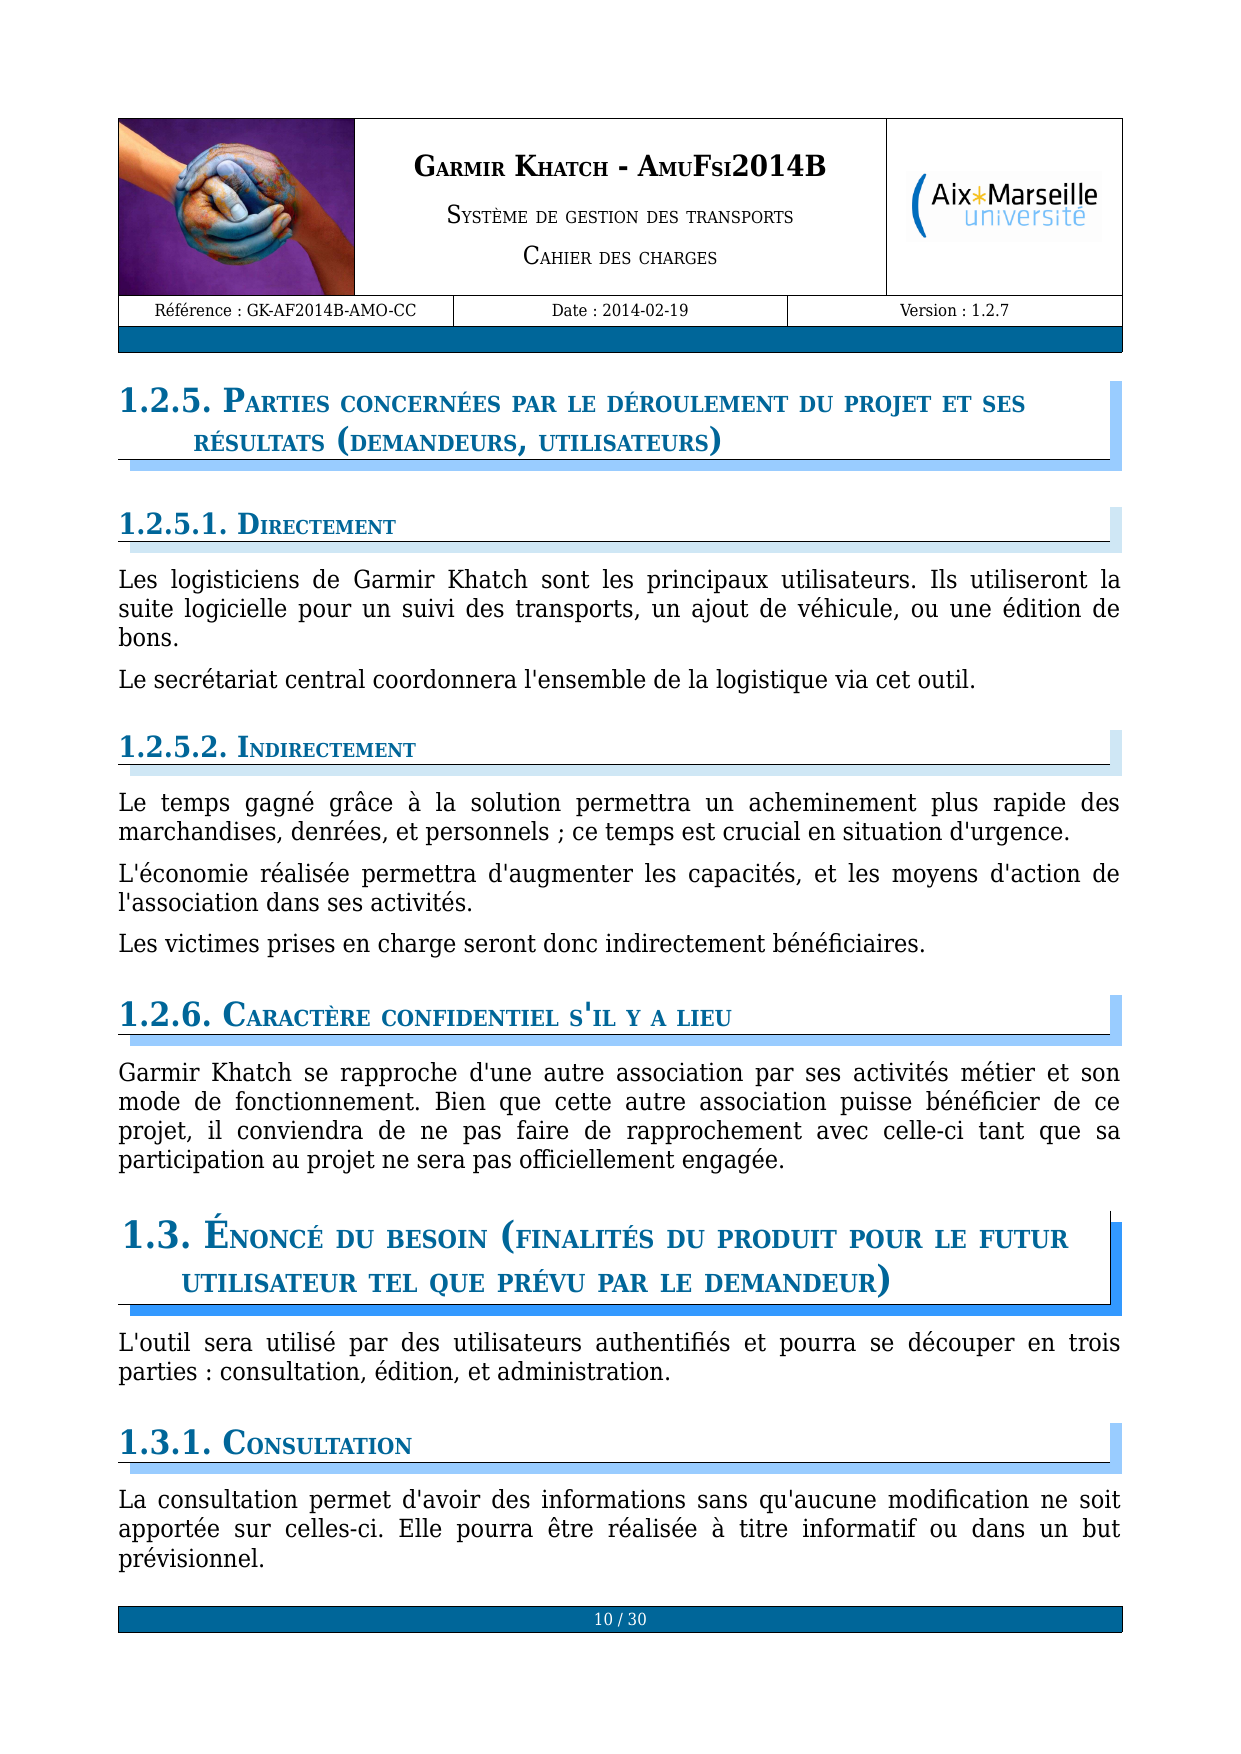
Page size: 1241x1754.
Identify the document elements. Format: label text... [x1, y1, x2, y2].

subtitle Caractère confidentiel s'il y a lieu [118, 995, 1110, 1034]
text Garmir Khatch se rapproche d'une autre association par ses activités métier et son mode de fonctionnement. Bien que cette autre association puisse bénéficier de ce projet, il conviendra de ne pas faire de rapprochement avec celle-ci tant que sa participation au projet ne sera pas officiellement engagée. [118, 1058, 1122, 1174]
subtitle Énoncé du besoin (finalités du produit pour le futur utilisateur tel que prévu par le demandeur) [118, 1211, 1110, 1304]
text L'économie réalisée permettra d'augmenter les capacités, et les moyens d'action de l'association dans ses activités. [118, 859, 1122, 917]
picture [119, 119, 354, 295]
text Les logisticiens de Garmir Khatch sont les principaux utilisateurs. Ils utiliseront la suite logicielle pour un suivi des transports, un ajout de véhicule, ou une édition de bons. [118, 565, 1122, 652]
subtitle Consultation [118, 1423, 1110, 1462]
text Les victimes prises en charge seront donc indirectement bénéficiaires. [118, 930, 1122, 959]
subtitle Indirectement [118, 730, 1110, 764]
text L'outil sera utilisé par des utilisateurs authentifiés et pourra se découper en trois parties : consultation, édition, et administration. [118, 1328, 1122, 1387]
text La consultation permet d'avoir des informations sans qu'aucune modification ne soit apportée sur celles-ci. Elle pourra être réalisée à titre informatif ou dans un but prévisionnel. [118, 1486, 1122, 1573]
text Le temps gagné grâce à la solution permettra un acheminement plus rapide des marchandises, denrées, et personnels ; ce temps est crucial en situation d'urgence. [118, 788, 1122, 846]
subtitle Parties concernées par le déroulement du projet et ses résultats (demandeurs, utilisateurs) [118, 381, 1110, 459]
picture [887, 126, 1122, 288]
subtitle Directement [118, 507, 1110, 541]
text Le secrétariat central coordonnera l'ensemble de la logistique via cet outil. [118, 665, 1122, 694]
